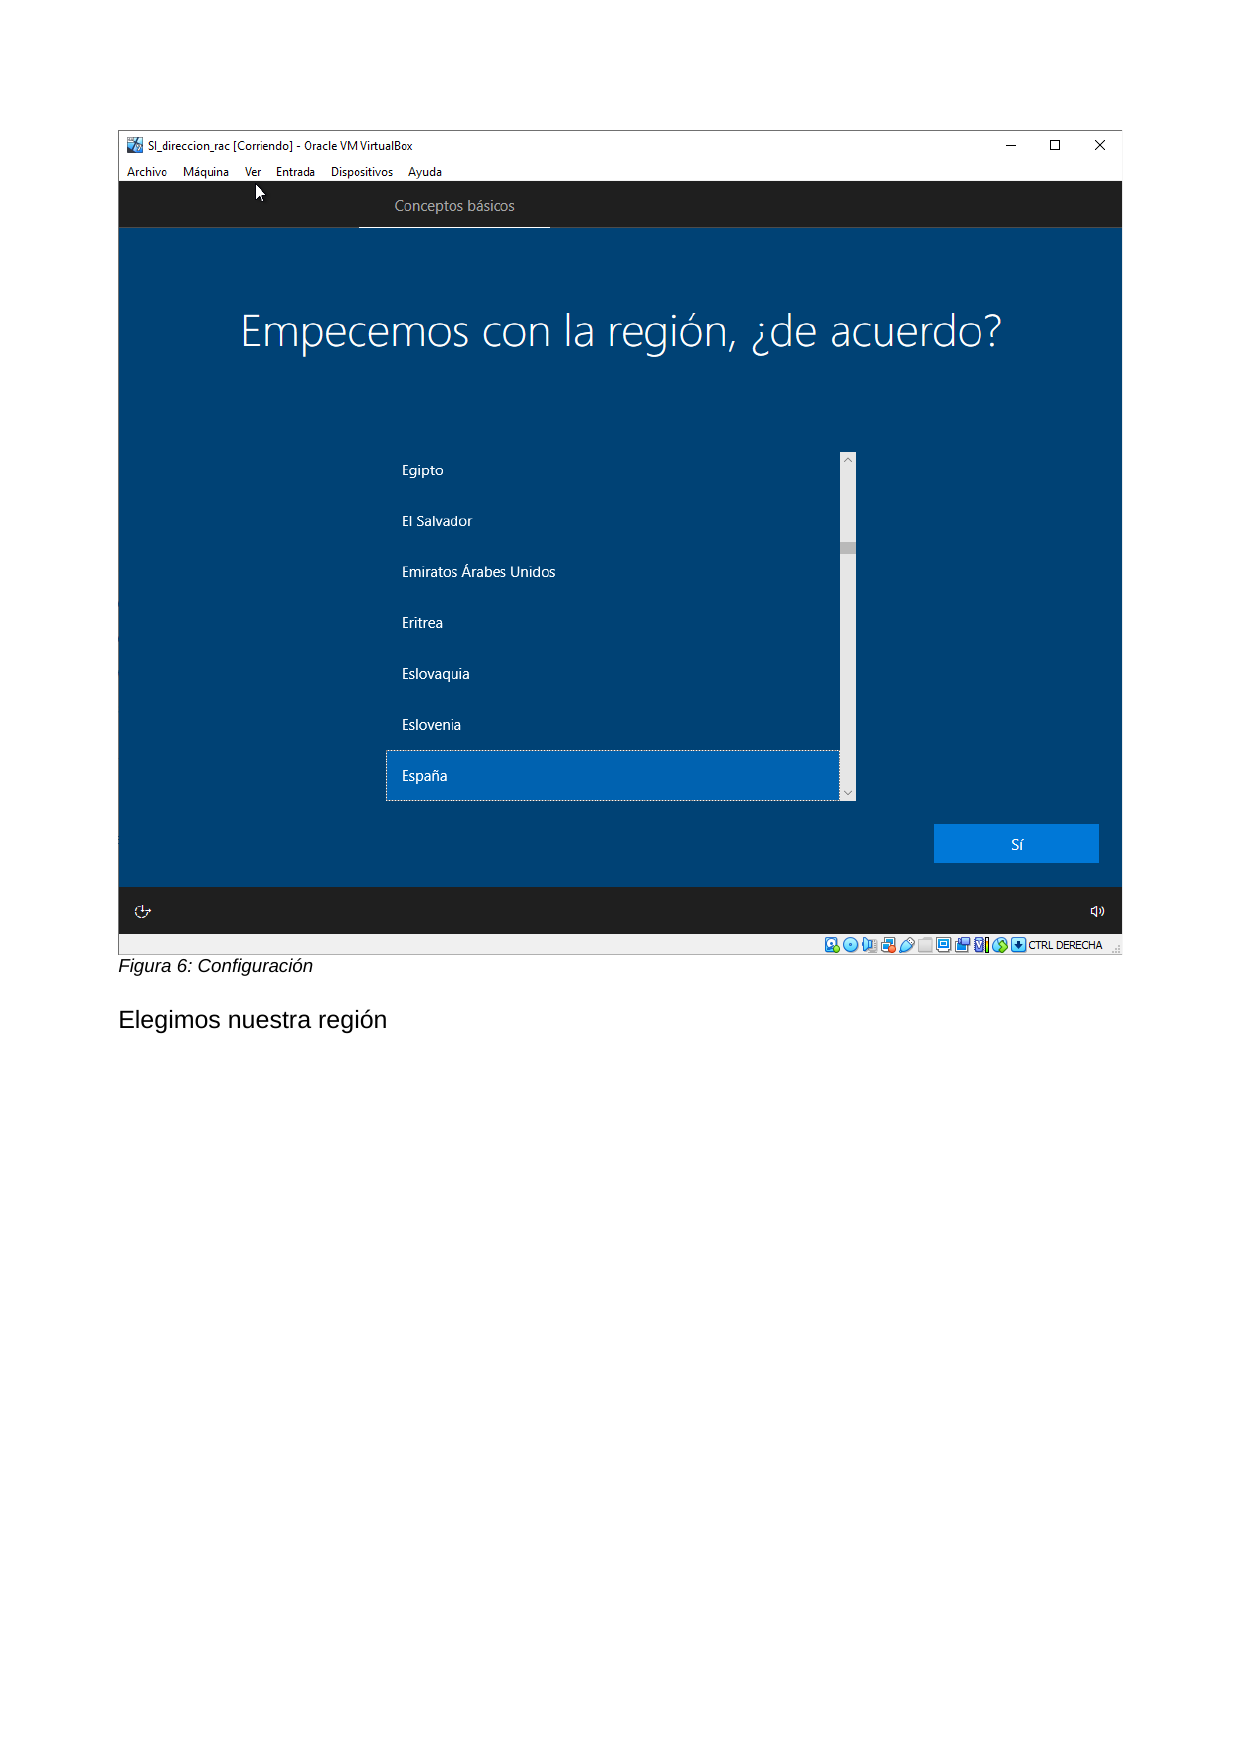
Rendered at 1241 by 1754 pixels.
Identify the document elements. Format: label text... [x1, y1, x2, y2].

text Elegimos nuestra región [118, 1005, 1122, 1033]
text Figura 6: Configuración [118, 955, 1122, 976]
picture [118, 130, 1123, 955]
